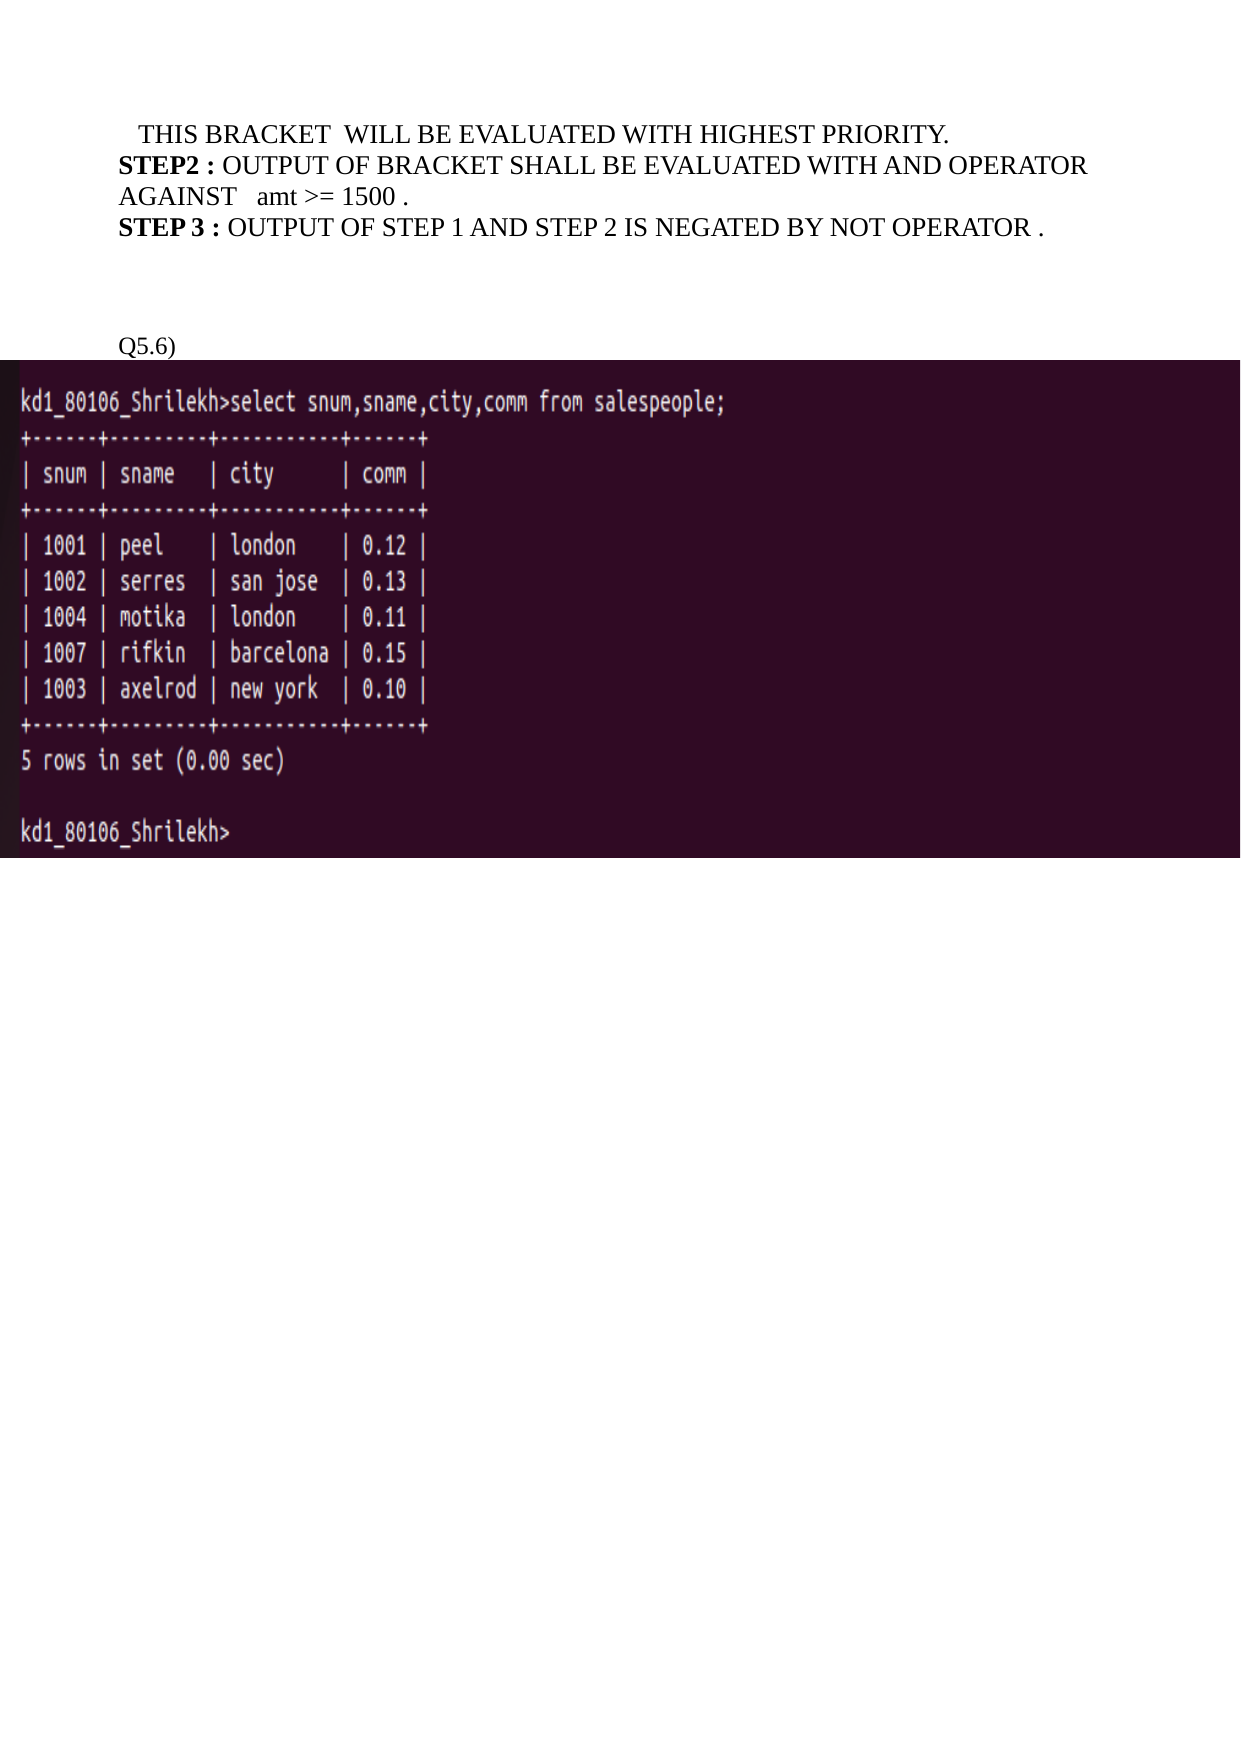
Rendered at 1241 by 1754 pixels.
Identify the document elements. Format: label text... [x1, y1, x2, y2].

text THIS BRACKET WILL BE EVALUATED WITH HIGHEST PRIORITY. [118, 118, 1122, 149]
text STEP 3 : OUTPUT OF STEP 1 AND STEP 2 IS NEGATED BY NOT OPERATOR . [118, 212, 1122, 243]
text STEP2 : OUTPUT OF BRACKET SHALL BE EVALUATED WITH AND OPERATOR AGAINST amt >= 1500 . [118, 149, 1122, 212]
text Q5.6) [118, 331, 1122, 360]
picture [0, 360, 1241, 858]
